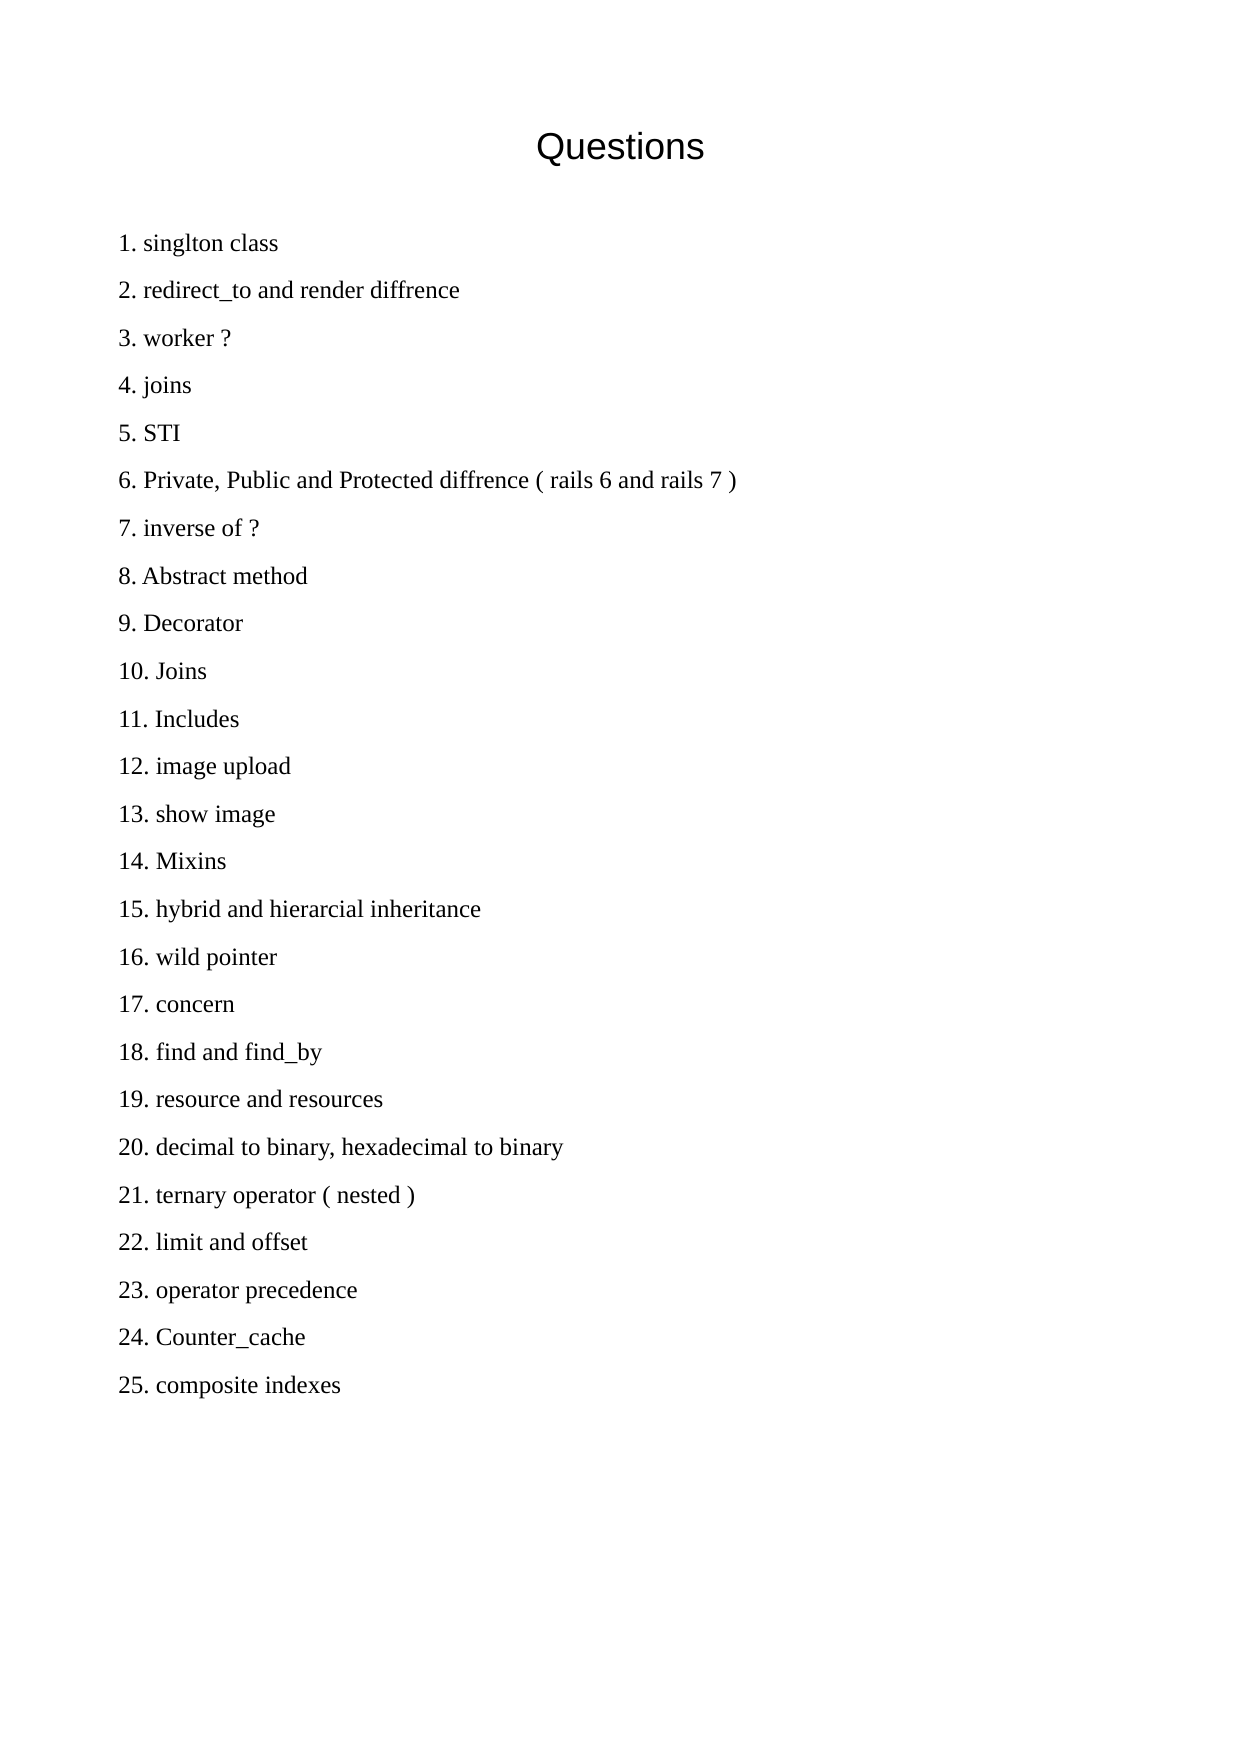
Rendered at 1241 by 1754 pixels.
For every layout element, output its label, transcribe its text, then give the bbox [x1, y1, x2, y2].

text 14. Mixins [118, 846, 1122, 875]
text 3. worker ? [118, 323, 1122, 352]
text 19. resource and resources [118, 1084, 1122, 1113]
text 20. decimal to binary, hexadecimal to binary [118, 1132, 1122, 1161]
text 4. joins [118, 370, 1122, 399]
text 16. wild pointer [118, 942, 1122, 970]
text 22. limit and offset [118, 1227, 1122, 1256]
text 18. find and find_by [118, 1037, 1122, 1066]
text 11. Includes [118, 704, 1122, 732]
text 9. Decorator [118, 608, 1122, 637]
text 10. Joins [118, 656, 1122, 685]
text 5. STI [118, 418, 1122, 447]
text 13. show image [118, 799, 1122, 828]
text 17. concern [118, 989, 1122, 1018]
text 24. Counter_cache [118, 1322, 1122, 1351]
text 15. hybrid and hierarcial inheritance [118, 894, 1122, 923]
text 2. redirect_to and render diffrence [118, 275, 1122, 304]
text 12. image upload [118, 751, 1122, 780]
text 25. composite indexes [118, 1370, 1122, 1399]
text 1. singlton class [118, 228, 1122, 256]
text 6. Private, Public and Protected diffrence ( rails 6 and rails 7 ) [118, 466, 1122, 494]
subtitle Questions [118, 124, 1122, 167]
text 8. Abstract method [118, 561, 1122, 589]
text 21. ternary operator ( nested ) [118, 1180, 1122, 1208]
text 7. inverse of ? [118, 513, 1122, 542]
text 23. operator precedence [118, 1275, 1122, 1304]
